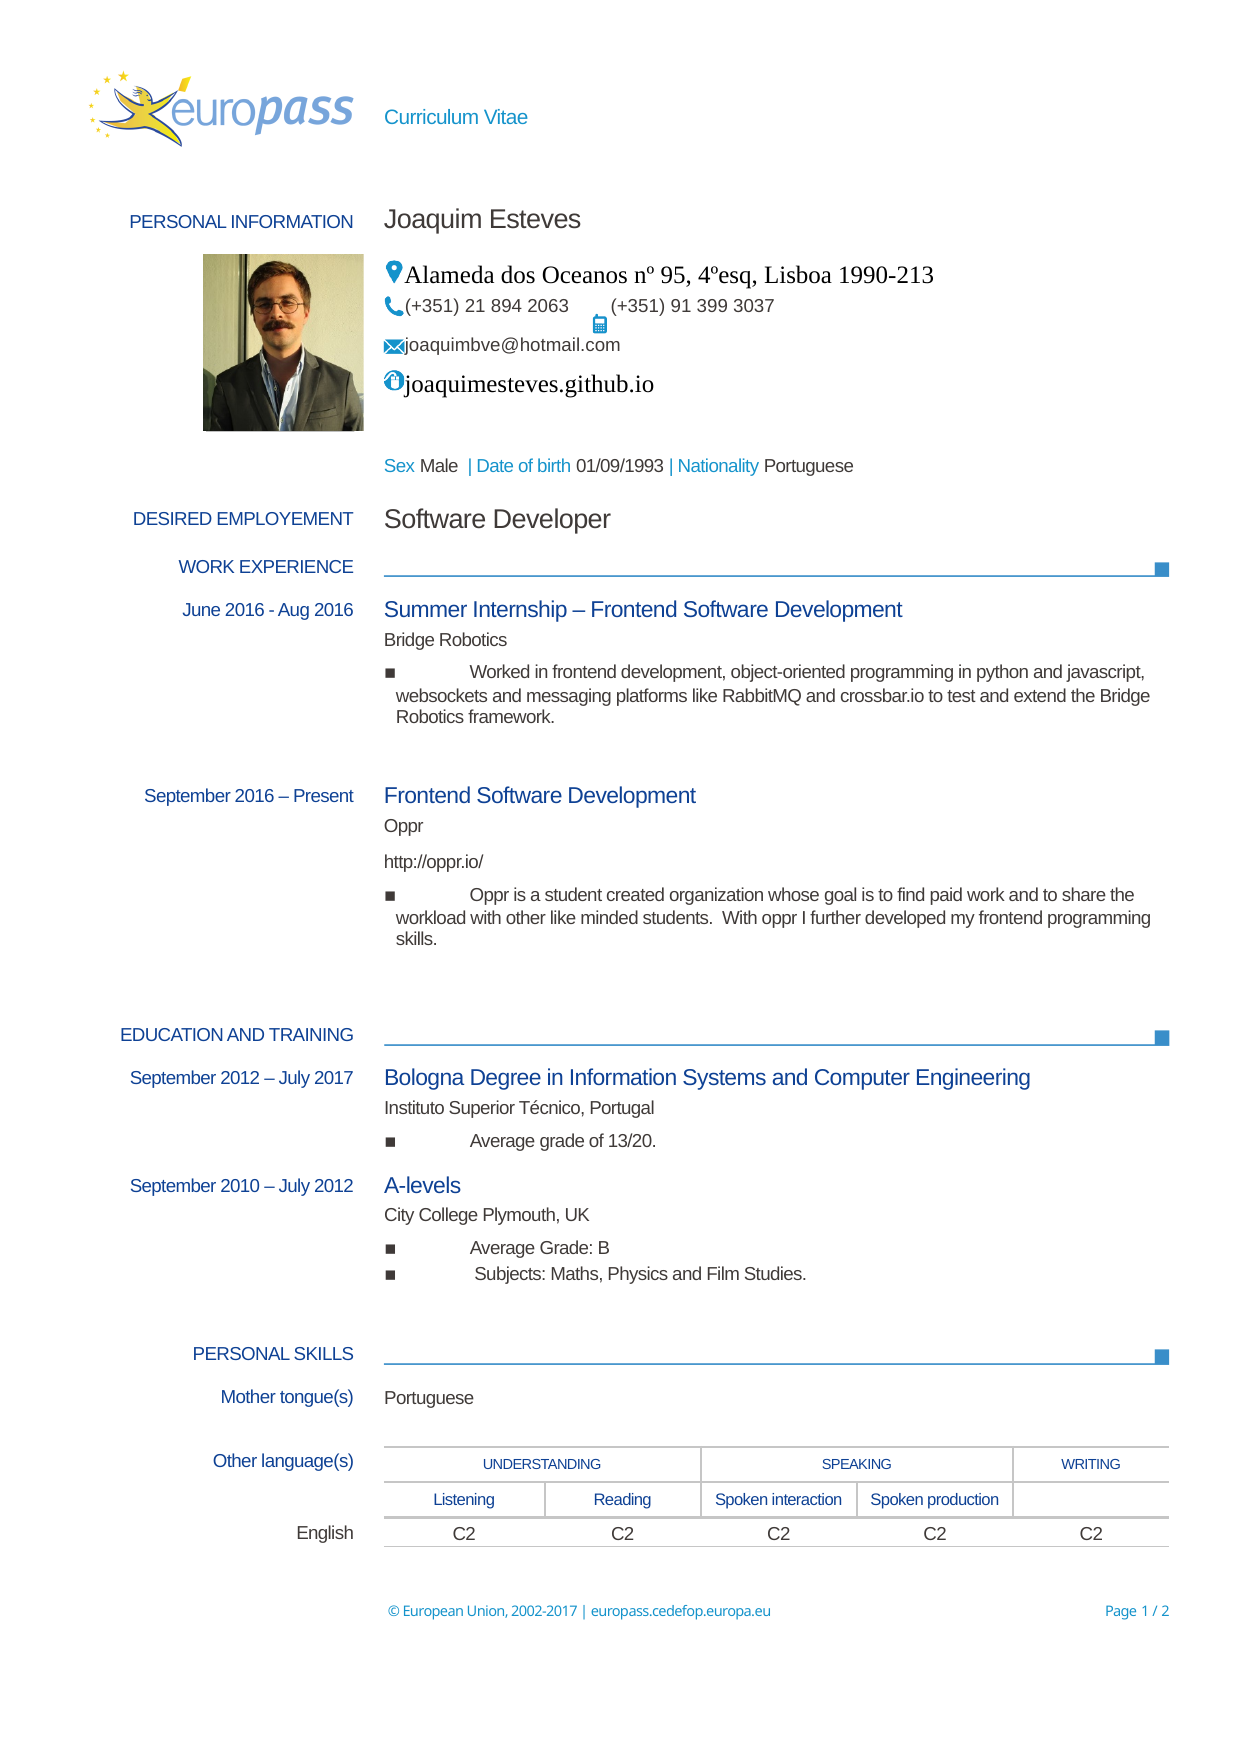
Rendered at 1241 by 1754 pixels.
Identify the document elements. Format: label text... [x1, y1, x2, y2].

table_cell [384, 728, 1169, 763]
table_header [384, 555, 1169, 575]
table_header PERSONAL INFORMATION [89, 201, 384, 236]
table_cell C2 [1013, 1519, 1169, 1546]
table_cell Alameda dos Oceanos nº 95, 4ºesq, Lisboa 1990-213 [384, 260, 1169, 295]
table_cell [89, 260, 384, 482]
table_header Joaquim Esteves [384, 201, 1169, 236]
table_header September 2016 – Present [89, 782, 384, 985]
table_cell UNDERSTANDING [384, 1448, 700, 1481]
table_cell Average Grade: B Subjects: Maths, Physics and Film Studies. [384, 1234, 1169, 1285]
table_cell English [89, 1516, 384, 1546]
table_cell [384, 950, 1169, 985]
table_cell Oppr is a student created organization whose goal is to find paid work and to share the workload with other like minded students. With oppr I further developed my frontend programming skills. [384, 881, 1169, 950]
table_cell City College Plymouth, UK [384, 1198, 1169, 1234]
table_header Mother tongue(s) [89, 1384, 384, 1410]
table_cell Listening [384, 1483, 544, 1516]
table_cell [857, 1547, 1013, 1575]
table_header Frontend Software Development [384, 782, 1169, 808]
table_cell [89, 1546, 384, 1575]
table_cell [1013, 1547, 1169, 1575]
table_cell Reading [546, 1483, 700, 1516]
table_cell [89, 236, 1169, 260]
table_header EDUCATION AND TRAINING [89, 1024, 384, 1045]
table_header WORK EXPERIENCE [89, 555, 384, 577]
table_cell joaquimesteves.github.io [384, 370, 1169, 405]
table_header Bologna Degree in Information Systems and Computer Engineering [384, 1064, 1033, 1091]
table_cell C2 [701, 1519, 857, 1546]
table_header [1034, 1064, 1169, 1091]
table_cell C2 [545, 1519, 701, 1546]
table_cell Spoken production [858, 1483, 1012, 1516]
table_cell [701, 1547, 857, 1575]
table_cell Worked in frontend development, object-oriented programming in python and javascript, websockets and messaging platforms like RabbitMQ and crossbar.io to test and extend the Bridge Robotics framework. [384, 659, 1169, 727]
table_header [1034, 1172, 1169, 1198]
table_header Summer Internship – Frontend Software Development [384, 596, 1169, 622]
table_cell SPEAKING [702, 1448, 1012, 1481]
table_cell C2 [384, 1519, 545, 1546]
table_header Portuguese [384, 1384, 1169, 1410]
table_cell C2 [857, 1519, 1013, 1546]
table_cell Bridge Robotics [384, 623, 1169, 659]
table_cell [384, 1547, 545, 1575]
table_header [384, 1024, 1169, 1044]
table_cell Instituto Superior Técnico, Portugal [384, 1091, 1169, 1127]
table_header [384, 1343, 1169, 1363]
table_cell WRITING [1014, 1448, 1169, 1481]
table_cell Average grade of 13/20. [384, 1127, 1169, 1152]
table_cell Spoken interaction [702, 1483, 856, 1516]
table_header Software Developer [384, 501, 1169, 536]
table_header A-levels [384, 1172, 1033, 1198]
table_header September 2010 – July 2012 [89, 1172, 384, 1285]
table_cell joaquimbve@hotmail.com [384, 334, 1169, 369]
table_cell Sex Male | Date of birth 01/09/1993 | Nationality Portuguese [384, 440, 1169, 482]
table_header June 2016 - Aug 2016 [89, 596, 384, 763]
table_header PERSONAL SKILLS [89, 1343, 384, 1364]
table_cell Oppr http://oppr.io/ [384, 809, 1169, 881]
table_cell Other language(s) [89, 1446, 384, 1516]
table_cell (+351) 21 894 2063 (+351) 91 399 3037 [384, 295, 1169, 334]
table_cell [384, 1410, 1169, 1446]
table_header September 2012 – July 2017 [89, 1064, 384, 1152]
table_cell [545, 1547, 701, 1575]
table_cell [1014, 1483, 1169, 1516]
table_cell [384, 405, 1169, 440]
table_cell [89, 1410, 384, 1446]
table_header Desired Employement [89, 501, 384, 536]
